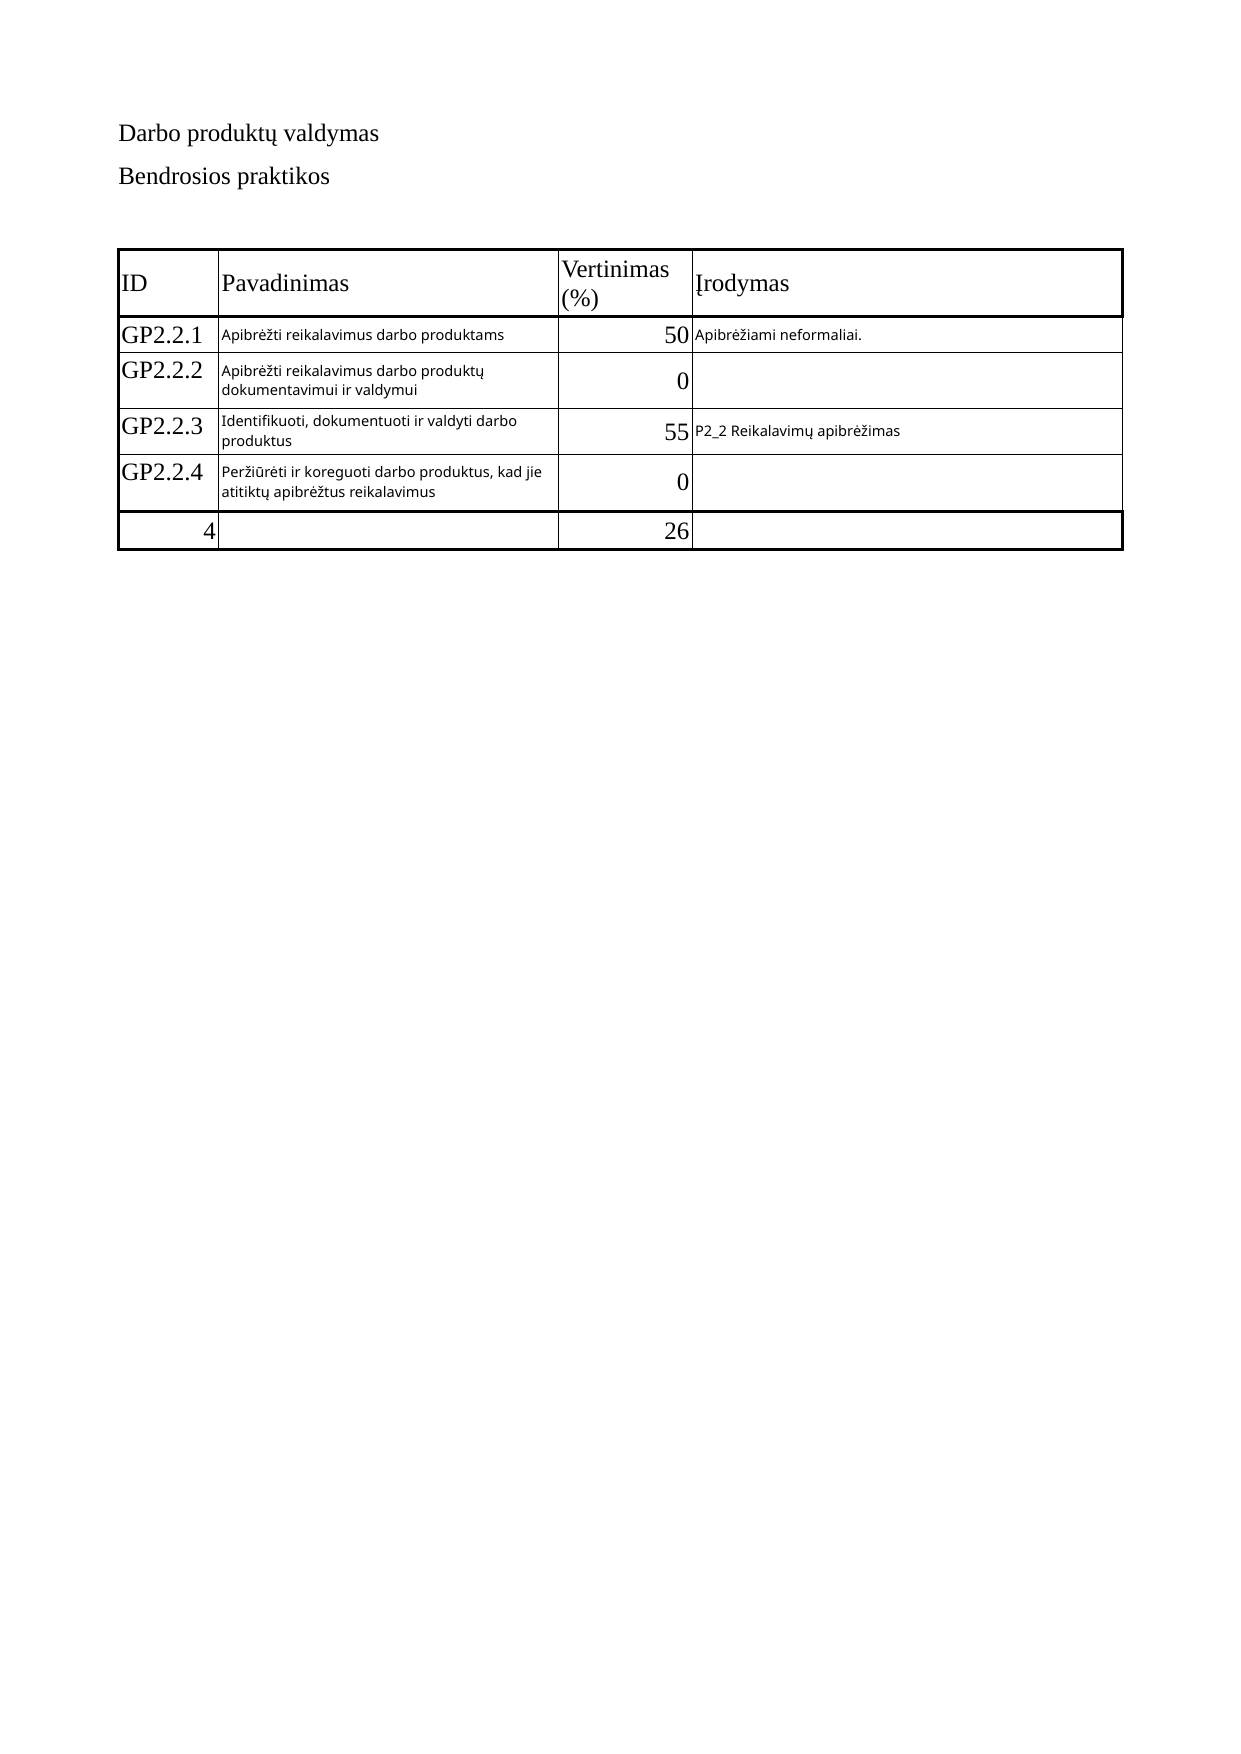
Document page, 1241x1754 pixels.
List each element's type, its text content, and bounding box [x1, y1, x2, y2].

table_cell Peržiūrėti ir koreguoti darbo produktus, kad jie atitiktų apibrėžtus reikalavimus [219, 455, 558, 510]
table_cell 0 [559, 353, 692, 408]
table_cell [693, 353, 1122, 408]
table_cell Apibrėžiami neformaliai. [693, 318, 1122, 352]
text Darbo produktų valdymas [118, 118, 1122, 147]
table_header Vertinimas (%) [559, 251, 692, 314]
table_cell Apibrėžti reikalavimus darbo produktams [219, 318, 558, 352]
table_cell 50 [559, 318, 692, 352]
table_header Pavadinimas [219, 251, 558, 314]
table_cell 4 [120, 513, 218, 547]
table_cell Apibrėžti reikalavimus darbo produktų dokumentavimui ir valdymui [219, 353, 558, 408]
table_cell GP2.2.3 [120, 409, 218, 454]
text Bendrosios praktikos [118, 161, 1122, 190]
table_cell GP2.2.1 [120, 318, 218, 352]
table_cell [693, 513, 1121, 547]
table_cell GP2.2.4 [120, 455, 218, 510]
table_cell 26 [559, 513, 692, 547]
table_cell P2_2 Reikalavimų apibrėžimas [693, 409, 1122, 454]
table_header ID [120, 251, 218, 314]
table_cell 55 [559, 409, 692, 454]
table_cell [693, 455, 1122, 510]
table_cell GP2.2.2 [120, 353, 218, 408]
table_cell [219, 513, 558, 547]
table_cell 0 [559, 455, 692, 510]
table_header Įrodymas [693, 251, 1121, 314]
table_cell Identifikuoti, dokumentuoti ir valdyti darbo produktus [219, 409, 558, 454]
